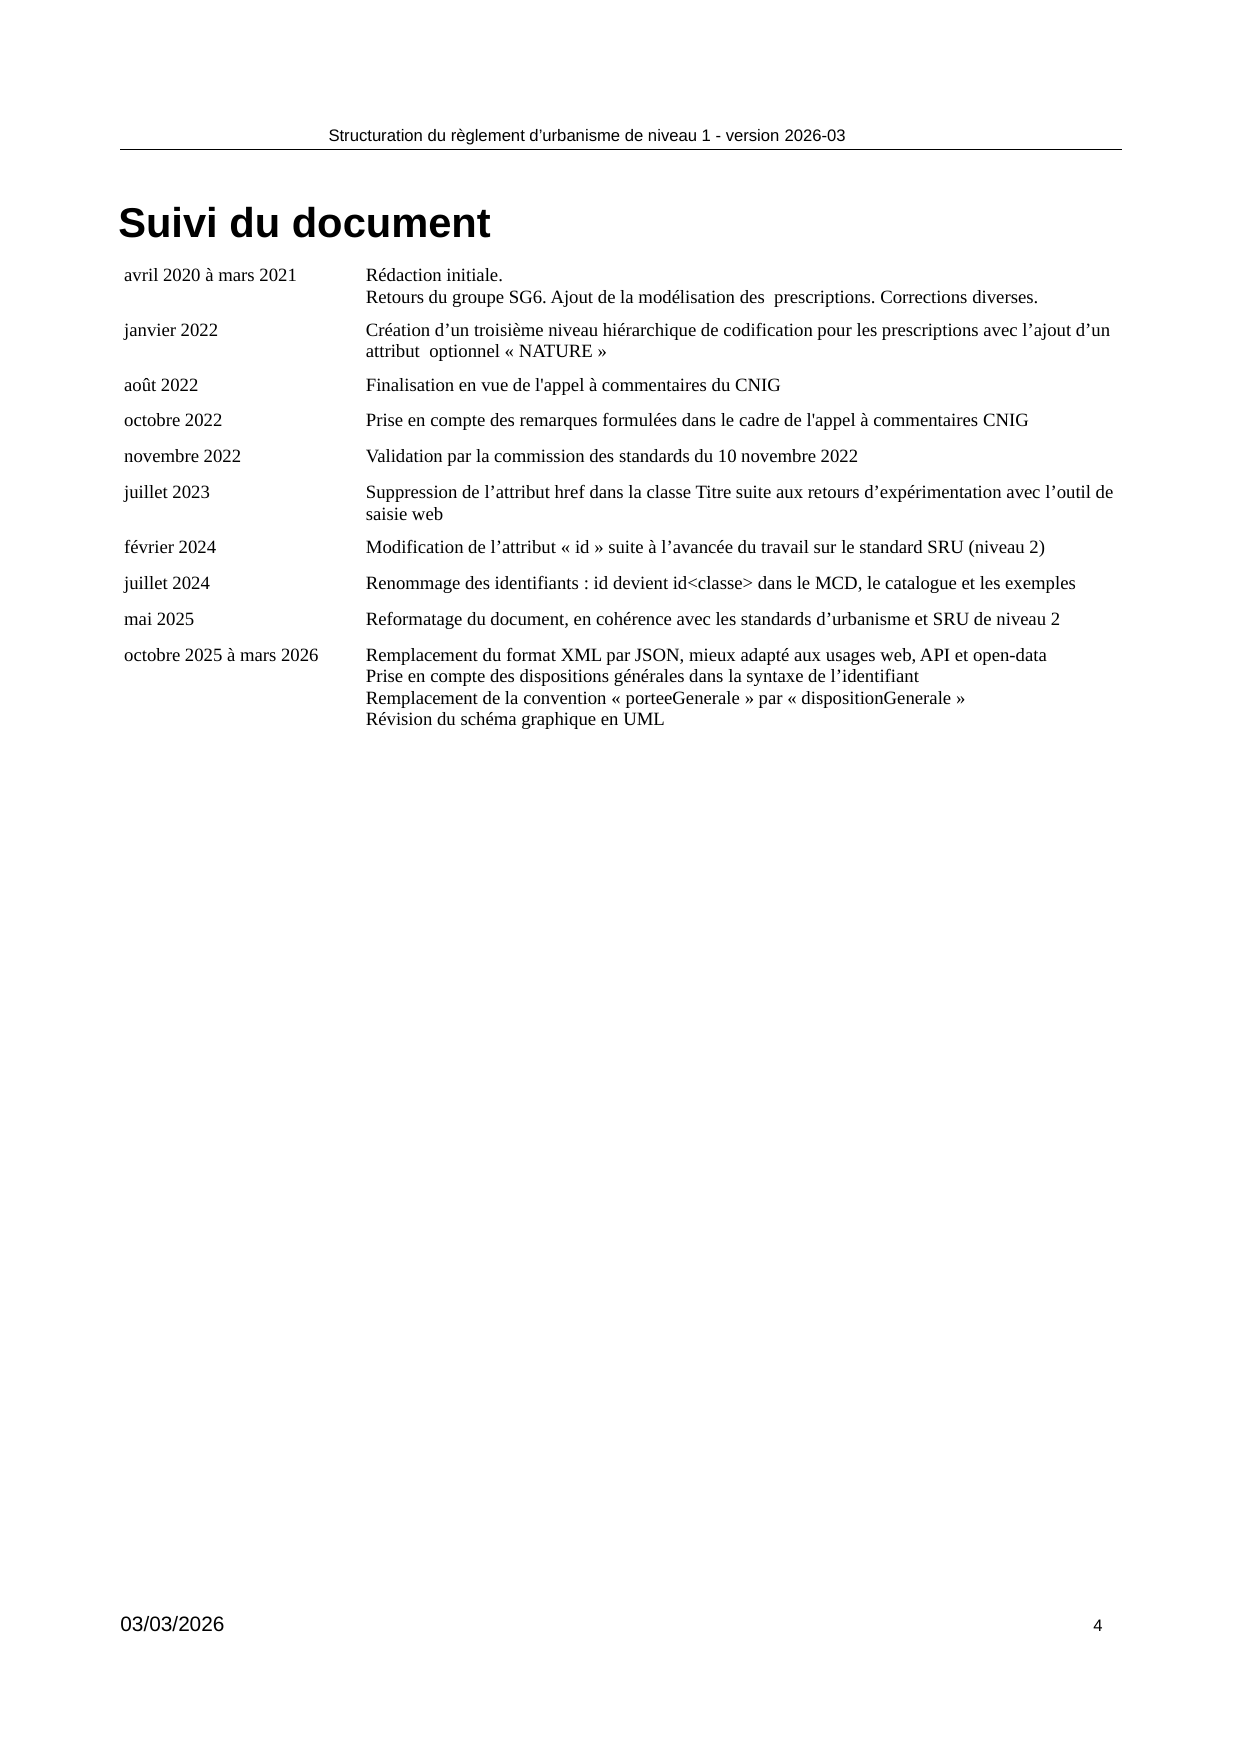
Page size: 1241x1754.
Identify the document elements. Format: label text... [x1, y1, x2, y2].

table_cell Validation par la commission des standards du 10 novembre 2022 [354, 440, 1122, 476]
table_cell Suppression de l’attribut href dans la classe Titre suite aux retours d’expérimentation avec l’outil de saisie web [354, 476, 1122, 530]
table_cell Création d’un troisième niveau hiérarchique de codification pour les prescriptions avec l’ajout d’un attribut optionnel « NATURE » [354, 313, 1122, 368]
table_cell Prise en compte des remarques formulées dans le cadre de l'appel à commentaires CNIG [354, 404, 1122, 439]
table_cell février 2024 [118, 530, 354, 566]
table_cell octobre 2022 [118, 404, 354, 439]
table_cell juillet 2024 [118, 566, 354, 602]
table_cell août 2022 [118, 368, 354, 404]
table_cell Modification de l’attribut « id » suite à l’avancée du travail sur le standard SRU (niveau 2) [354, 530, 1122, 566]
table_cell novembre 2022 [118, 440, 354, 476]
table_cell Reformatage du document, en cohérence avec les standards d’urbanisme et SRU de niveau 2 [354, 602, 1122, 638]
text Suivi du document [118, 199, 1116, 247]
table_header Rédaction initiale. Retours du groupe SG6. Ajout de la modélisation des prescriptions. Corrections diverses. [354, 259, 1122, 313]
table_header avril 2020 à mars 2021 [118, 259, 354, 313]
table_cell Renommage des identifiants : id devient id<classe> dans le MCD, le catalogue et les exemples [354, 566, 1122, 602]
table_cell janvier 2022 [118, 313, 354, 368]
table_cell Remplacement du format XML par JSON, mieux adapté aux usages web, API et open-data Prise en compte des dispositions générales dans la syntaxe de l’identifiant Remplacement de la convention « porteeGenerale » par « dispositionGenerale » Révision du schéma graphique en UML [354, 638, 1122, 736]
table_cell juillet 2023 [118, 476, 354, 530]
table_cell mai 2025 [118, 602, 354, 638]
table_cell Finalisation en vue de l'appel à commentaires du CNIG [354, 368, 1122, 404]
table_cell octobre 2025 à mars 2026 [118, 638, 354, 736]
